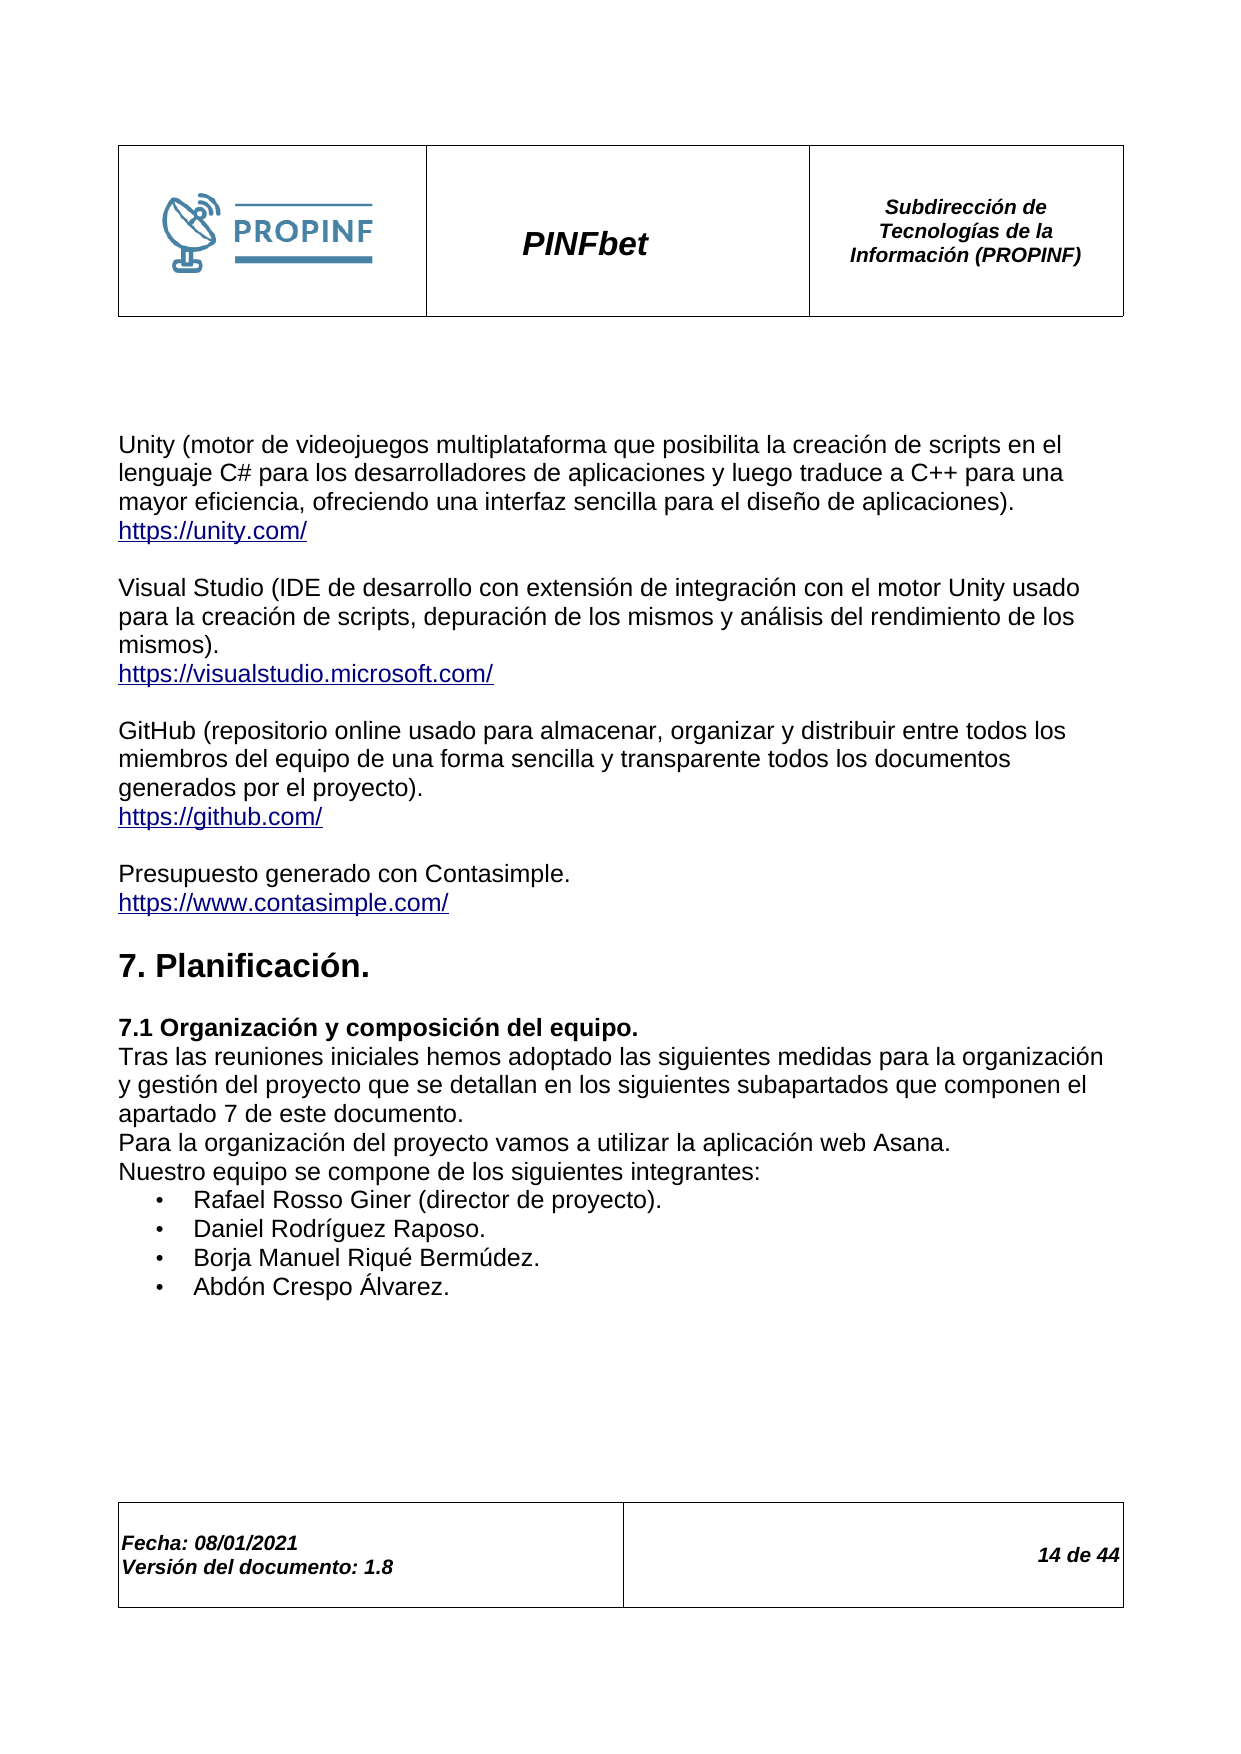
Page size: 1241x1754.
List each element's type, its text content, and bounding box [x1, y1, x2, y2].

text Tras las reuniones iniciales hemos adoptado las siguientes medidas para la organización y gestión del proyecto que se detallan en los siguientes subapartados que componen el apartado 7 de este documento. [118, 1042, 1122, 1128]
text GitHub (repositorio online usado para almacenar, organizar y distribuir entre todos los miembros del equipo de una forma sencilla y transparente todos los documentos [118, 716, 1122, 773]
list Abdón Crespo Álvarez. [156, 1272, 1122, 1300]
text https://github.com/ [118, 802, 1122, 831]
text 7. Planificación. [118, 946, 1122, 984]
text Para la organización del proyecto vamos a utilizar la aplicación web Asana. [118, 1128, 1122, 1157]
text Unity (motor de videojuegos multiplataforma que posibilita la creación de scripts en el lenguaje C# para los desarrolladores de aplicaciones y luego traduce a C++ para una mayor eficiencia, ofreciendo una interfaz sencilla para el diseño de aplicaciones). [118, 430, 1122, 516]
text generados por el proyecto). [118, 773, 1122, 802]
text https://www.contasimple.com/ [118, 888, 1122, 917]
list Borja Manuel Riqué Bermúdez. [156, 1243, 1122, 1272]
text 7.1 Organización y composición del equipo. [118, 1013, 1122, 1042]
text Visual Studio (IDE de desarrollo con extensión de integración con el motor Unity usado para la creación de scripts, depuración de los mismos y análisis del rendimiento de los mismos). [118, 573, 1122, 659]
text Nuestro equipo se compone de los siguientes integrantes: [118, 1157, 1122, 1185]
list Daniel Rodríguez Raposo. [156, 1214, 1122, 1243]
text Presupuesto generado con Contasimple. [118, 859, 1122, 888]
text https://unity.com/ [118, 516, 1122, 545]
text https://visualstudio.microsoft.com/ [118, 659, 1122, 688]
list Rafael Rosso Giner (director de proyecto). [156, 1185, 1122, 1214]
picture [126, 170, 414, 301]
